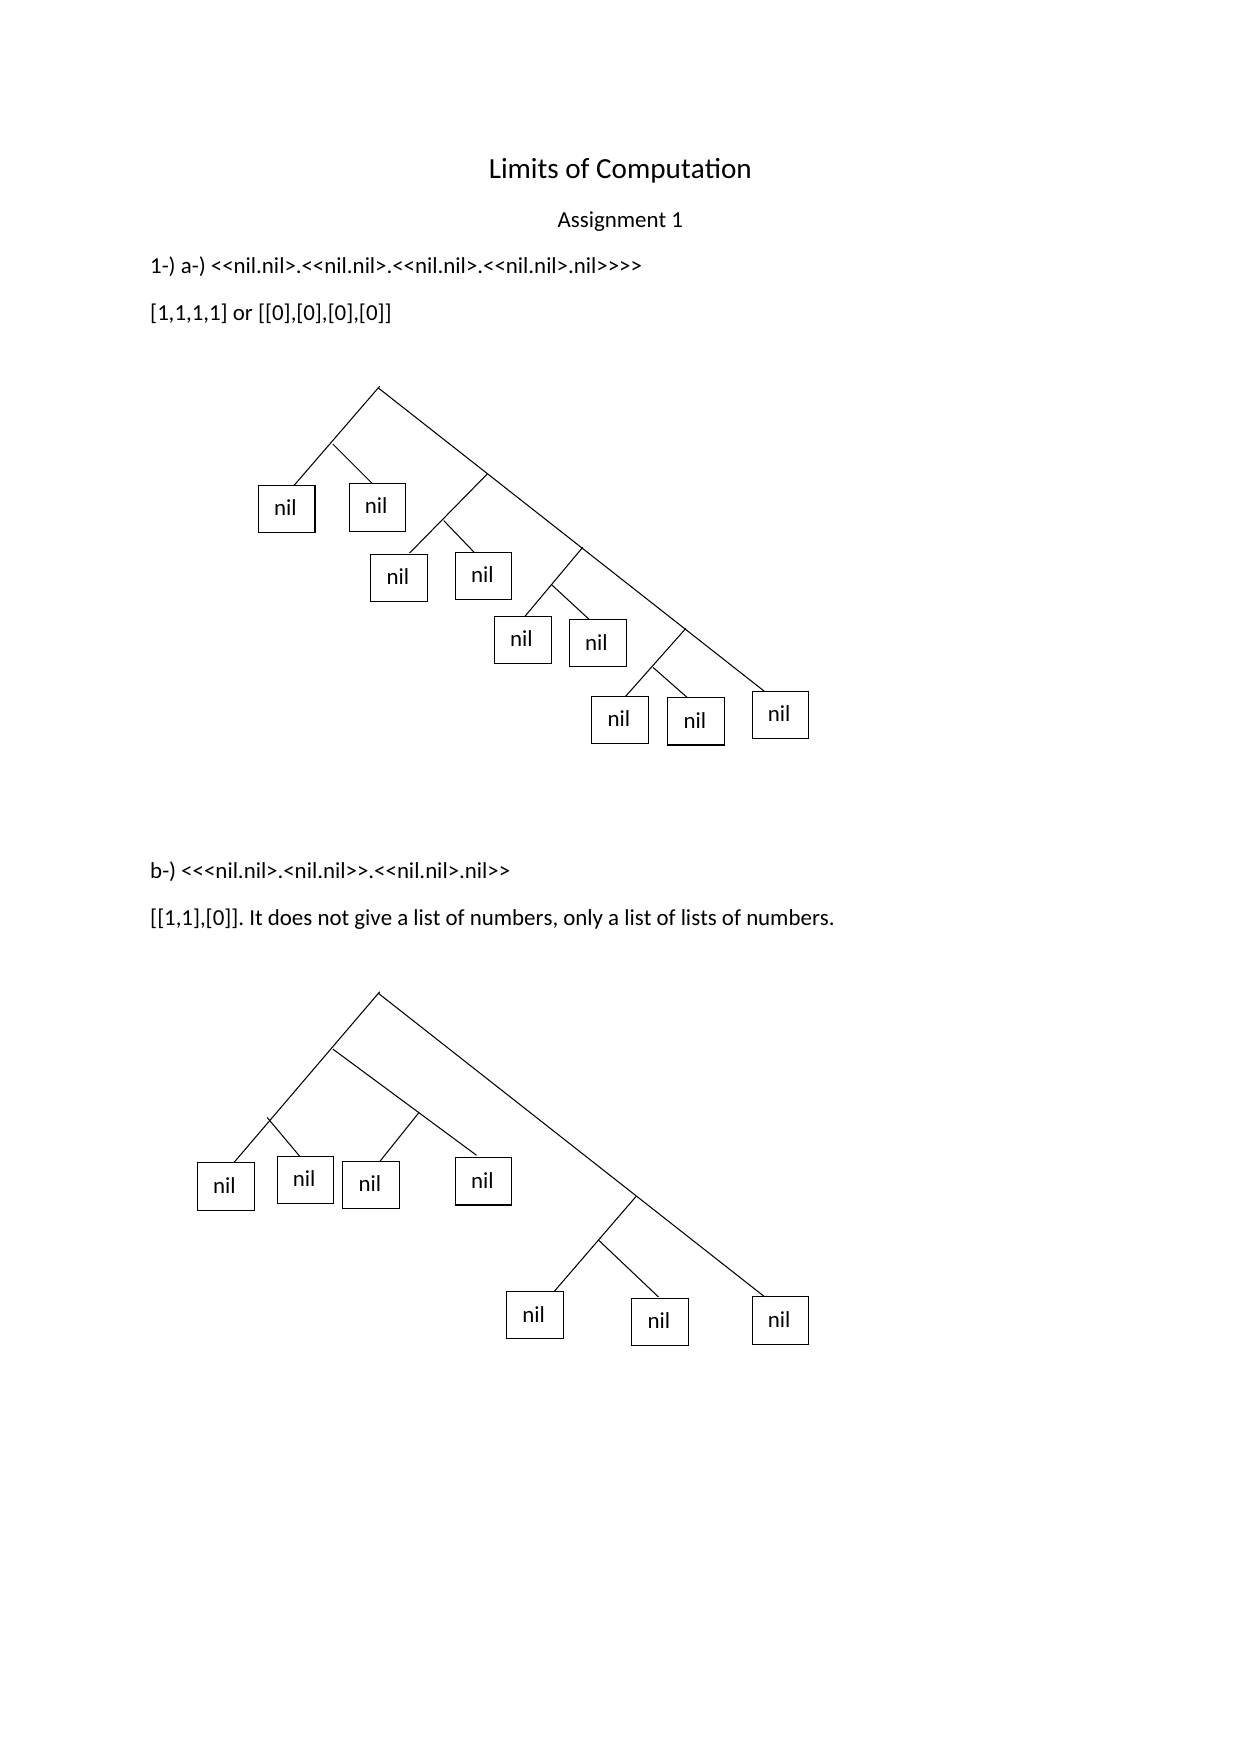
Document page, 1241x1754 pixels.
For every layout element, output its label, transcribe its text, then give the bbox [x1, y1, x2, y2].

text nil [647, 1306, 673, 1334]
text nil [364, 492, 390, 520]
text [[1,1],[0]]. It does not give a list of numbers, only a list of lists of numbers. [150, 903, 1090, 931]
text Limits of Computation [150, 150, 1090, 186]
text nil [683, 706, 709, 734]
text nil [607, 704, 633, 732]
text Assignment 1 [150, 205, 1090, 233]
text nil [293, 1164, 318, 1193]
text nil [522, 1300, 548, 1328]
text b-) <<<nil.nil>.<nil.nil>>.<<nil.nil>.nil>> [150, 857, 1090, 884]
text nil [768, 699, 793, 727]
text 1-) a-) <<nil.nil>.<<nil.nil>.<<nil.nil>.<<nil.nil>.nil>>>> [150, 251, 1090, 279]
text nil [768, 1305, 793, 1333]
text nil [585, 628, 611, 656]
text nil [213, 1171, 239, 1199]
text nil [510, 624, 536, 652]
text [1,1,1,1] or [[0],[0],[0],[0]] [150, 298, 1090, 326]
text nil [471, 560, 496, 588]
text nil [274, 493, 299, 521]
text nil [358, 1169, 384, 1197]
text nil [471, 1166, 496, 1194]
text nil [386, 562, 412, 590]
